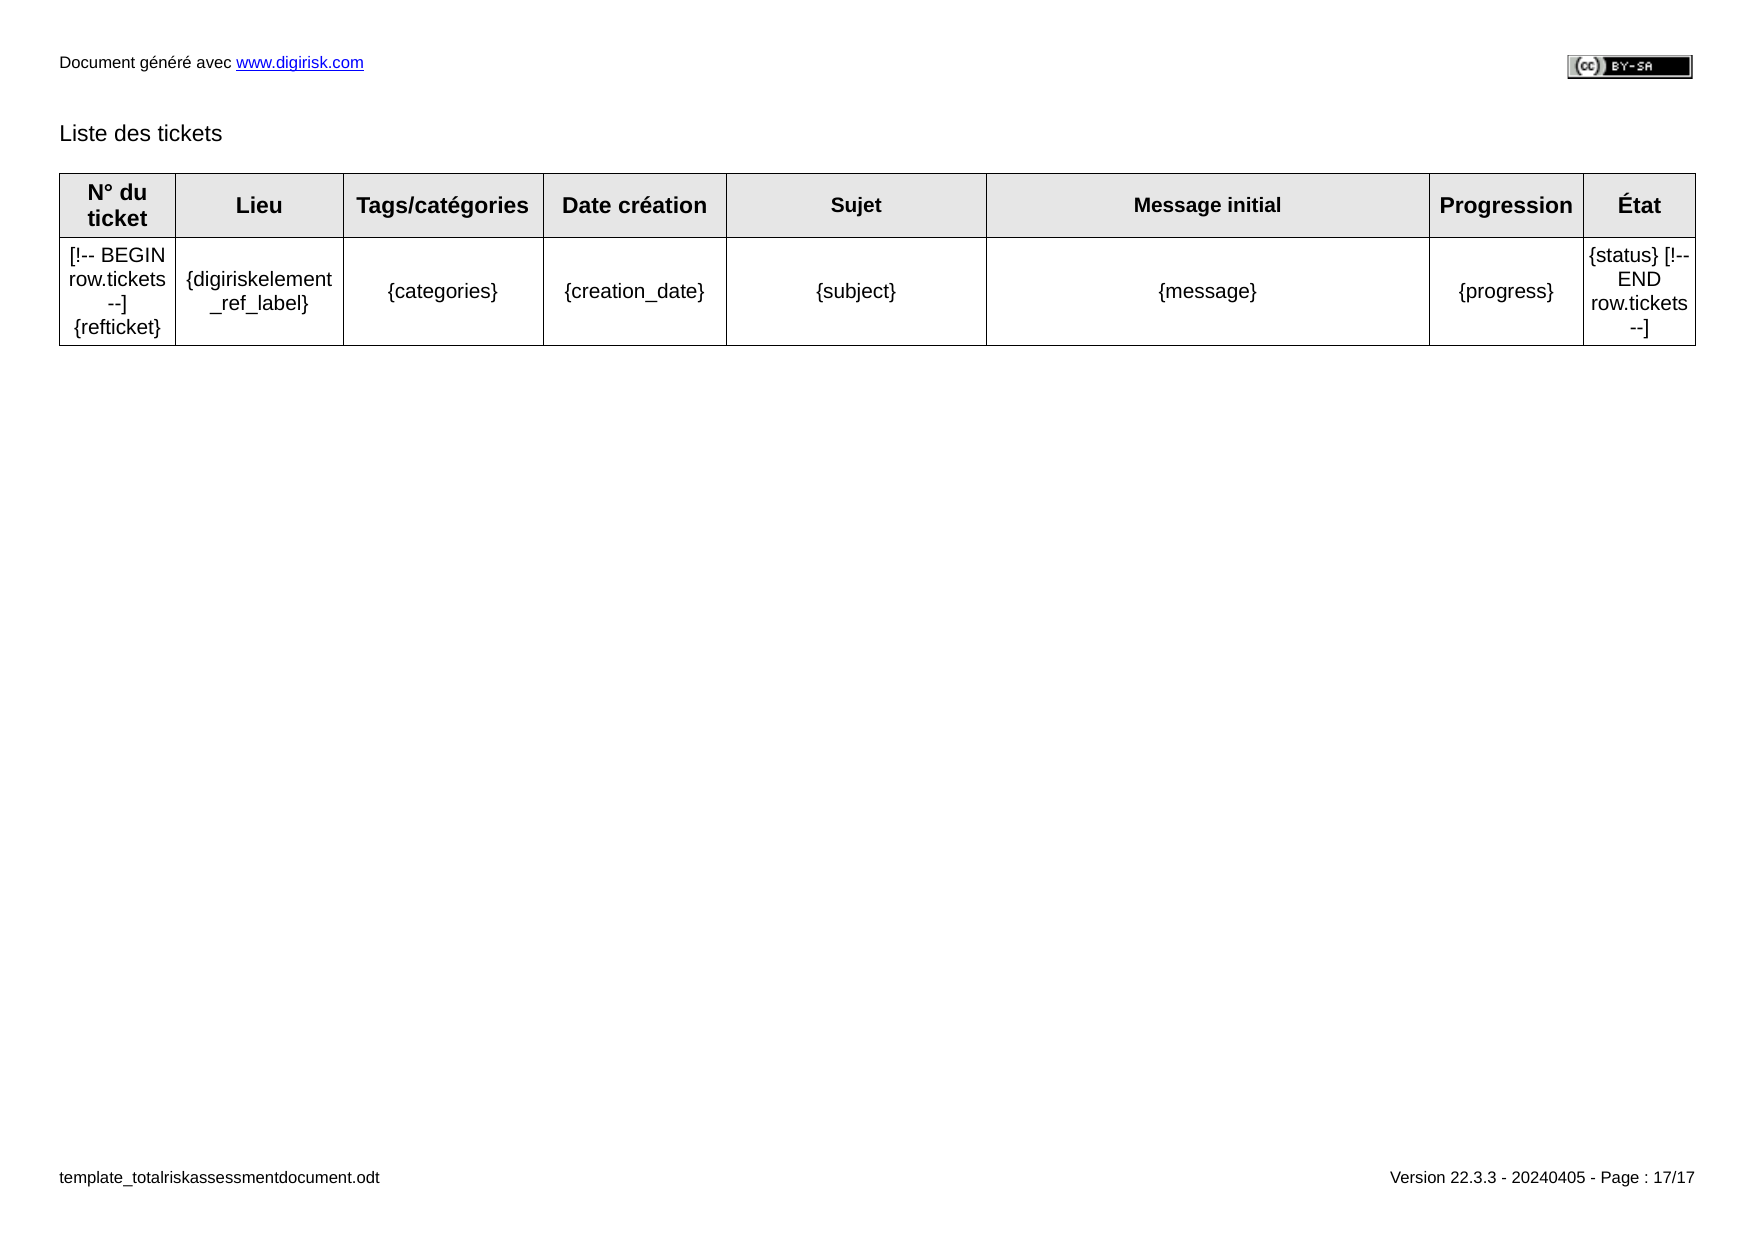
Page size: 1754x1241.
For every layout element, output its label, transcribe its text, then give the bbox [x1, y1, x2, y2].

table_header Sujet [727, 174, 986, 237]
table_header Message initial [987, 174, 1429, 237]
table_header Tags/catégories [344, 174, 543, 237]
table_header Progression [1430, 174, 1583, 237]
table_cell {digiriskelement_ref_label} [176, 238, 343, 344]
table_header État [1584, 174, 1695, 237]
table_cell {categories} [344, 238, 543, 344]
table_cell {progress} [1430, 238, 1583, 344]
table_cell {subject} [727, 238, 986, 344]
picture [1567, 55, 1693, 79]
table_header Date création [544, 174, 726, 237]
table_cell [!-- BEGIN row.tickets --]{refticket} [60, 238, 175, 344]
table_cell {creation_date} [544, 238, 726, 344]
table_cell {message} [987, 238, 1429, 344]
text Liste des tickets [59, 120, 1695, 147]
table_header N° du ticket [60, 174, 175, 237]
table_header Lieu [176, 174, 343, 237]
table_cell {status} [!-- END row.tickets --] [1584, 238, 1695, 344]
